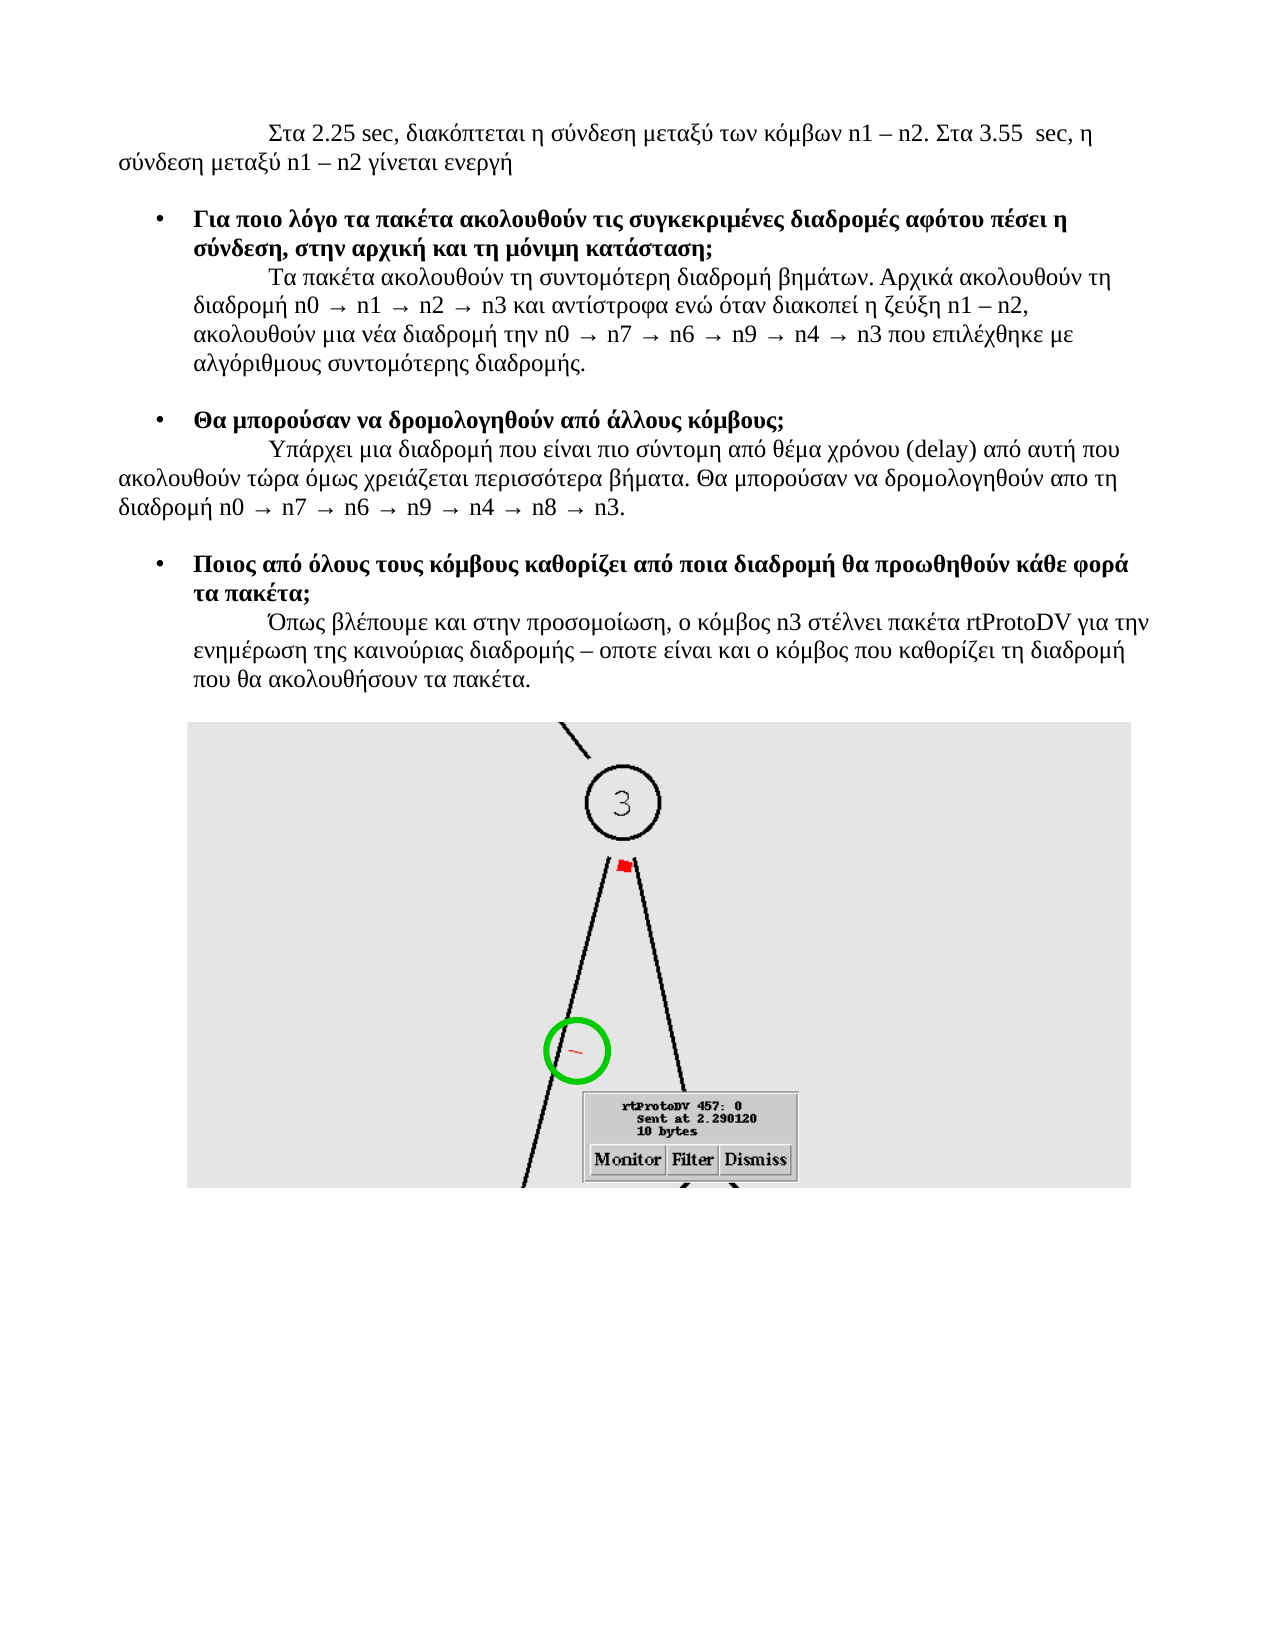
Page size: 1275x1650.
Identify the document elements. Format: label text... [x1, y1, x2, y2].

text Tα πακέτα ακολουθούν τη συντομότερη διαδρομή βημάτων. Αρχικά ακολουθούν τη διαδρομή n0 → n1 → n2 → n3 και αντίστροφα ενώ όταν διακοπεί η ζεύξη n1 – n2, ακολουθούν μια νέα διαδρομή την n0 → n7 → n6 → n9 → n4 → n3 που επιλέχθηκε με αλγόριθμους συντομότερης διαδρομής. [118, 262, 1157, 377]
text Όπως βλέπουμε και στην προσομοίωση, ο κόμβος n3 στέλνει πακέτα rtProtoDV για την ενημέρωση της καινούριας διαδρομής – οποτε είναι και ο κόμβος που καθορίζει τη διαδρομή που θα ακολουθήσουν τα πακέτα. [118, 607, 1157, 693]
text Στα 2.25 sec, διακόπτεται η σύνδεση μεταξύ των κόμβων n1 – n2. Στα 3.55 sec, η σύνδεση μεταξύ n1 – n2 γίνεται ενεργή [118, 118, 1157, 176]
list Για ποιο λόγο τα πακέτα ακολουθούν τις συγκεκριμένες διαδρομές αφότου πέσει η σύνδεση, στην αρχική και τη μόνιμη κατάσταση; [156, 204, 1157, 262]
text Υπάρχει μια διαδρομή που είναι πιο σύντομη από θέμα χρόνου (delay) από αυτή που ακολουθούν τώρα όμως χρειάζεται περισσότερα βήματα. Θα μπορούσαν να δρομολογηθούν απο τη διαδρομή n0 → n7 → n6 → n9 → n4 → n8 → n3. [118, 434, 1157, 521]
picture [187, 722, 1132, 1188]
list Θα μπορούσαν να δρομολογηθούν από άλλους κόμβους; [156, 406, 1157, 434]
list Ποιος από όλους τους κόμβους καθορίζει από ποια διαδρομή θα προωθηθούν κάθε φορά τα πακέτα; [156, 549, 1157, 607]
